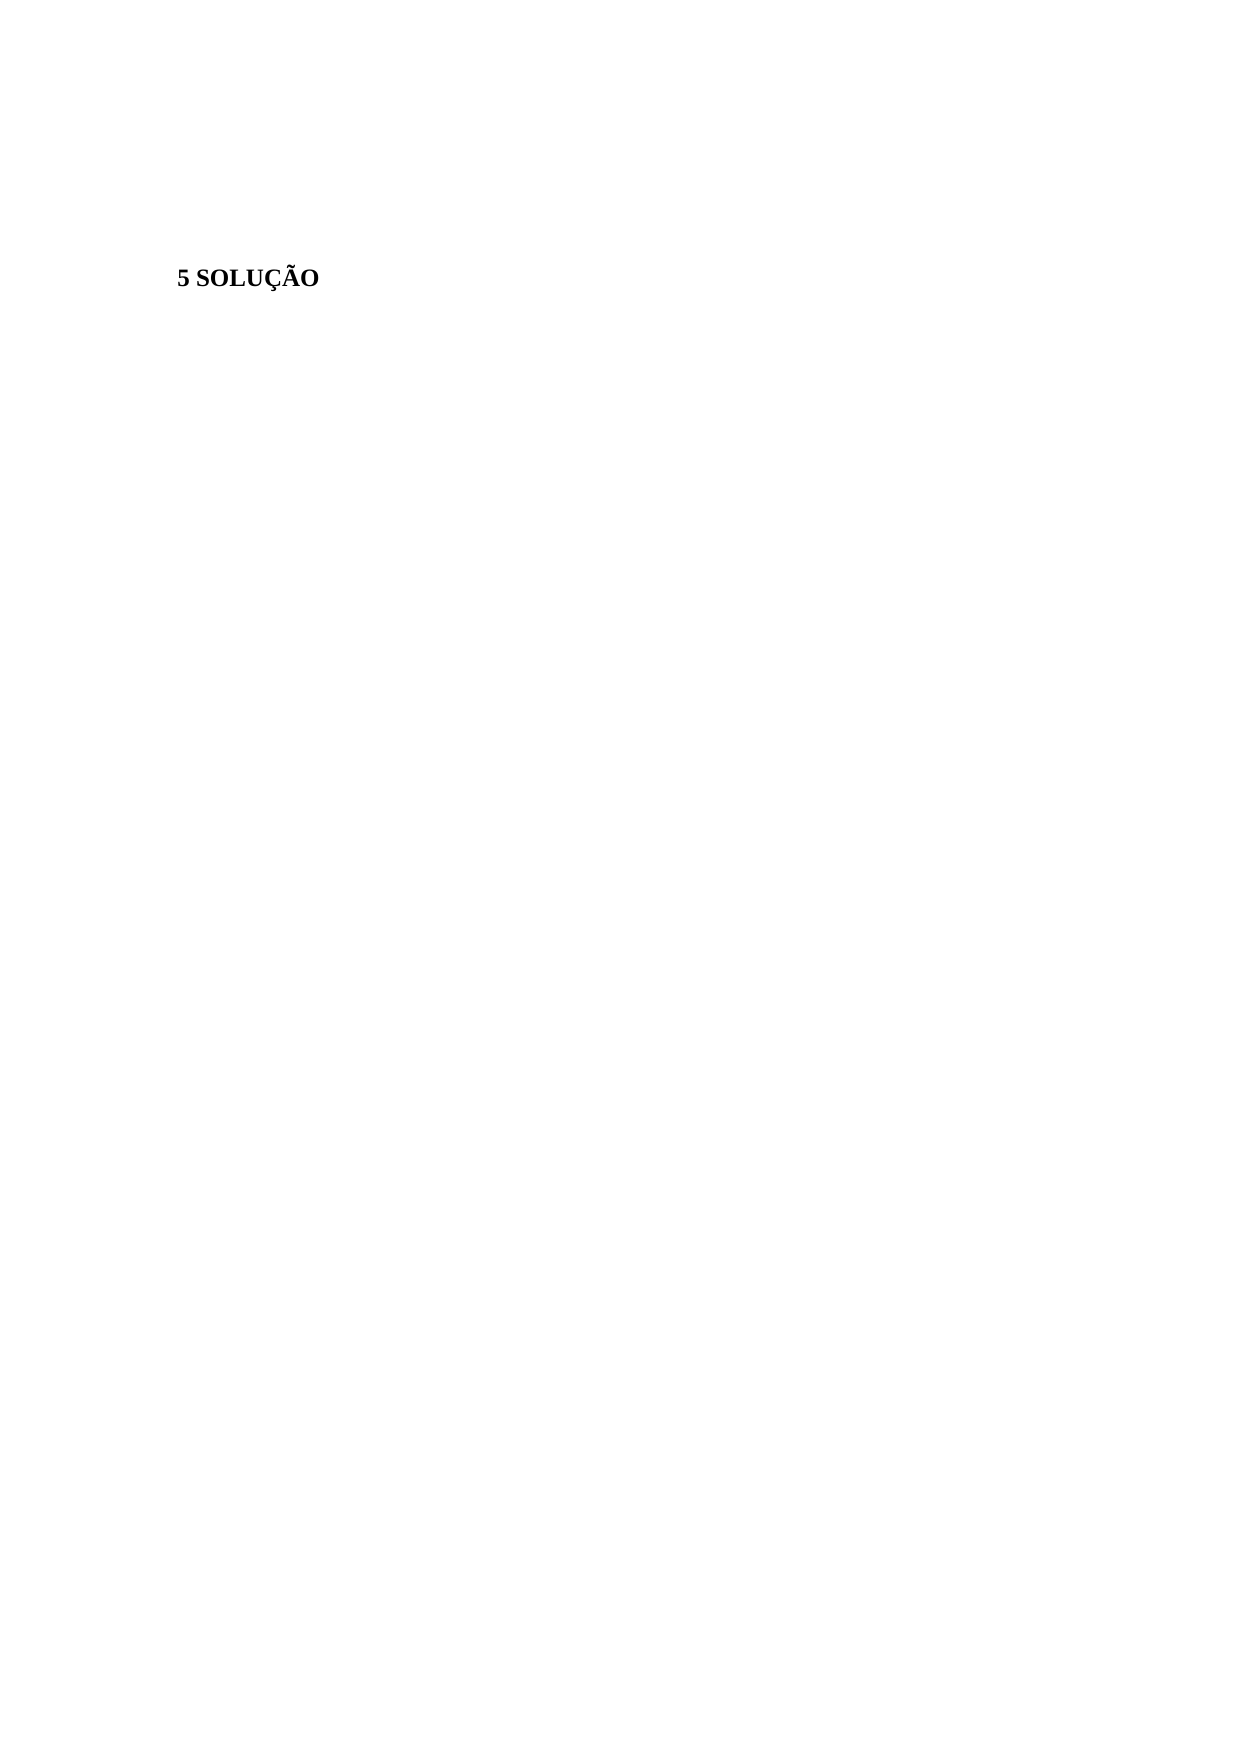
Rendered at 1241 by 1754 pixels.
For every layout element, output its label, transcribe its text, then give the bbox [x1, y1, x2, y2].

text 5 SOLUÇÃO [177, 263, 1122, 292]
